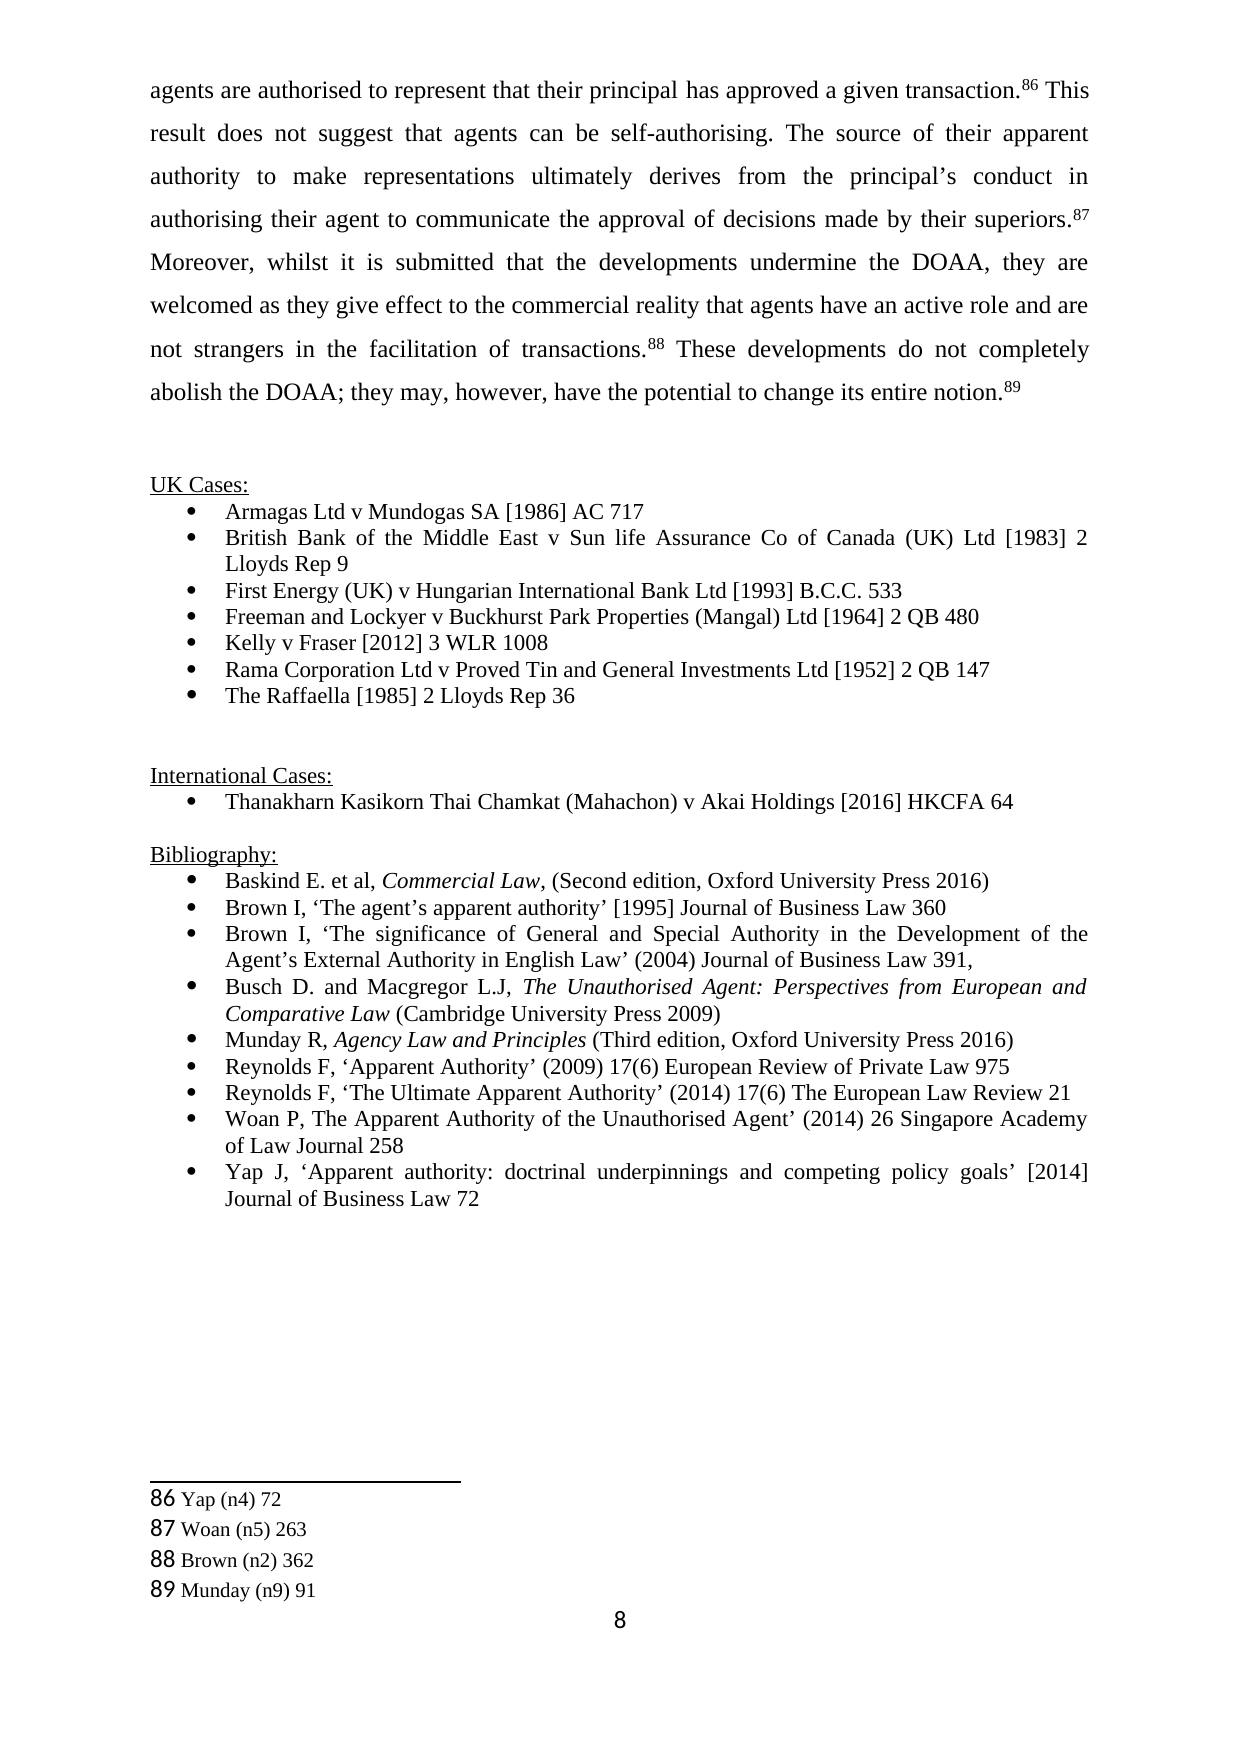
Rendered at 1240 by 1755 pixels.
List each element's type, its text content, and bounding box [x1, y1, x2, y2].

list Baskind E. et al, Commercial Law, (Second edition, Oxford University Press 2016) [187, 867, 1089, 894]
text Brown (n2) 362 [150, 1543, 1089, 1574]
list Brown I, ‘The significance of General and Special Authority in the Development of the Agent’s External Authority in English Law’ (2004) Journal of Business Law 391, [187, 920, 1089, 973]
list Kelly v Fraser [2012] 3 WLR 1008 [187, 629, 1089, 656]
list Busch D. and Macgregor L.J, The Unauthorised Agent: Perspectives from European and Comparative Law (Cambridge University Press 2009) [187, 973, 1089, 1026]
text agents are authorised to represent that their principal has approved a given transaction. This result does not suggest that agents can be self-authorising. The source of their apparent authority to make representations ultimately derives from the principal’s conduct in authorising their agent to communicate the approval of decisions made by their superiors. Moreover, whilst it is submitted that the developments undermine the DOAA, they are welcomed as they give effect to the commercial reality that agents have an active role and are not strangers in the facilitation of transactions. These developments do not completely abolish the DOAA; they may, however, have the potential to change its entire notion. [150, 75, 1089, 406]
text Bibliography: [150, 841, 1089, 867]
list Reynolds F, ‘The Ultimate Apparent Authority’ (2014) 17(6) The European Law Review 21 [187, 1079, 1089, 1106]
list Reynolds F, ‘Apparent Authority’ (2009) 17(6) European Review of Private Law 975 [187, 1053, 1089, 1079]
list Thanakharn Kasikorn Thai Chamkat (Mahachon) v Akai Holdings [2016] HKCFA 64 [187, 788, 1089, 814]
list Yap J, ‘Apparent authority: doctrinal underpinnings and competing policy goals’ [2014] Journal of Business Law 72 [187, 1158, 1089, 1211]
list Armagas Ltd v Mundogas SA [1986] AC 717 [187, 498, 1089, 524]
list Brown I, ‘The agent’s apparent authority’ [1995] Journal of Business Law 360 [187, 894, 1089, 920]
list British Bank of the Middle East v Sun life Assurance Co of Canada (UK) Ltd [1983] 2 Lloyds Rep 9 [187, 524, 1089, 577]
text UK Cases: [150, 471, 1089, 498]
list The Raffaella [1985] 2 Lloyds Rep 36 [187, 682, 1089, 709]
list First Energy (UK) v Hungarian International Bank Ltd [1993] B.C.C. 533 [187, 577, 1089, 603]
list Woan P, The Apparent Authority of the Unauthorised Agent’ (2014) 26 Singapore Academy of Law Journal 258 [187, 1106, 1089, 1158]
text Yap (n4) 72 [150, 1482, 1089, 1513]
text International Cases: [150, 762, 1089, 788]
text Woan (n5) 263 [150, 1513, 1089, 1543]
text Munday (n9) 91 [150, 1574, 1089, 1604]
list Freeman and Lockyer v Buckhurst Park Properties (Mangal) Ltd [1964] 2 QB 480 [187, 603, 1089, 629]
list Munday R, Agency Law and Principles (Third edition, Oxford University Press 2016) [187, 1026, 1089, 1053]
list Rama Corporation Ltd v Proved Tin and General Investments Ltd [1952] 2 QB 147 [187, 656, 1089, 682]
